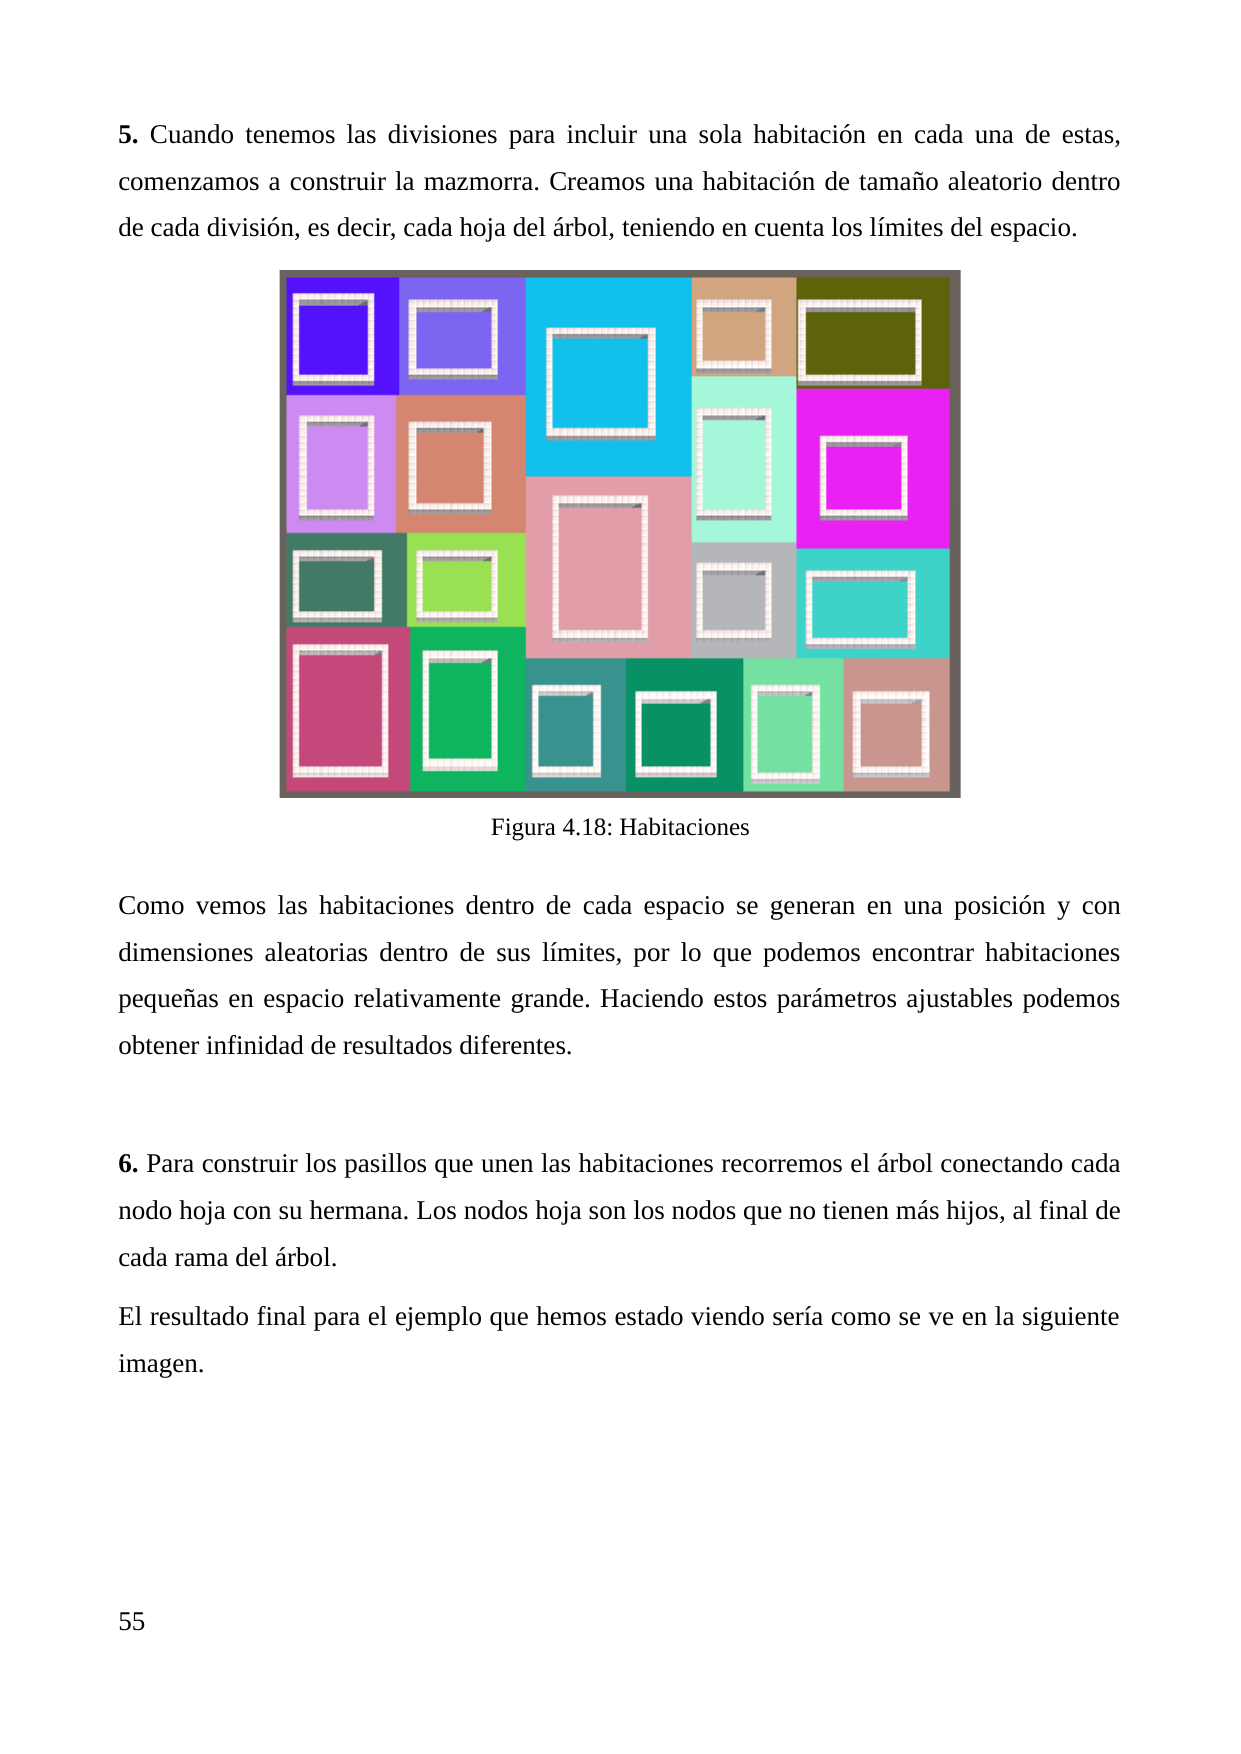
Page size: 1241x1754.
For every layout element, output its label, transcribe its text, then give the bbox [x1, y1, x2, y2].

text El resultado final para el ejemplo que hemos estado viendo sería como se ve en la siguiente imagen. [118, 1300, 1122, 1378]
text Figura 4.18: Habitaciones [279, 798, 961, 840]
picture [279, 270, 961, 798]
text Como vemos las habitaciones dentro de cada espacio se generan en una posición y con dimensiones aleatorias dentro de sus límites, por lo que podemos encontrar habitaciones pequeñas en espacio relativamente grande. Haciendo estos parámetros ajustables podemos obtener infinidad de resultados diferentes. [118, 889, 1122, 1060]
text 6. Para construir los pasillos que unen las habitaciones recorremos el árbol conectando cada nodo hoja con su hermana. Los nodos hoja son los nodos que no tienen más hijos, al final de cada rama del árbol. [118, 1147, 1122, 1272]
text 5. Cuando tenemos las divisiones para incluir una sola habitación en cada una de estas, comenzamos a construir la mazmorra. Creamos una habitación de tamaño aleatorio dentro de cada división, es decir, cada hoja del árbol, teniendo en cuenta los límites del espacio. [118, 118, 1122, 243]
